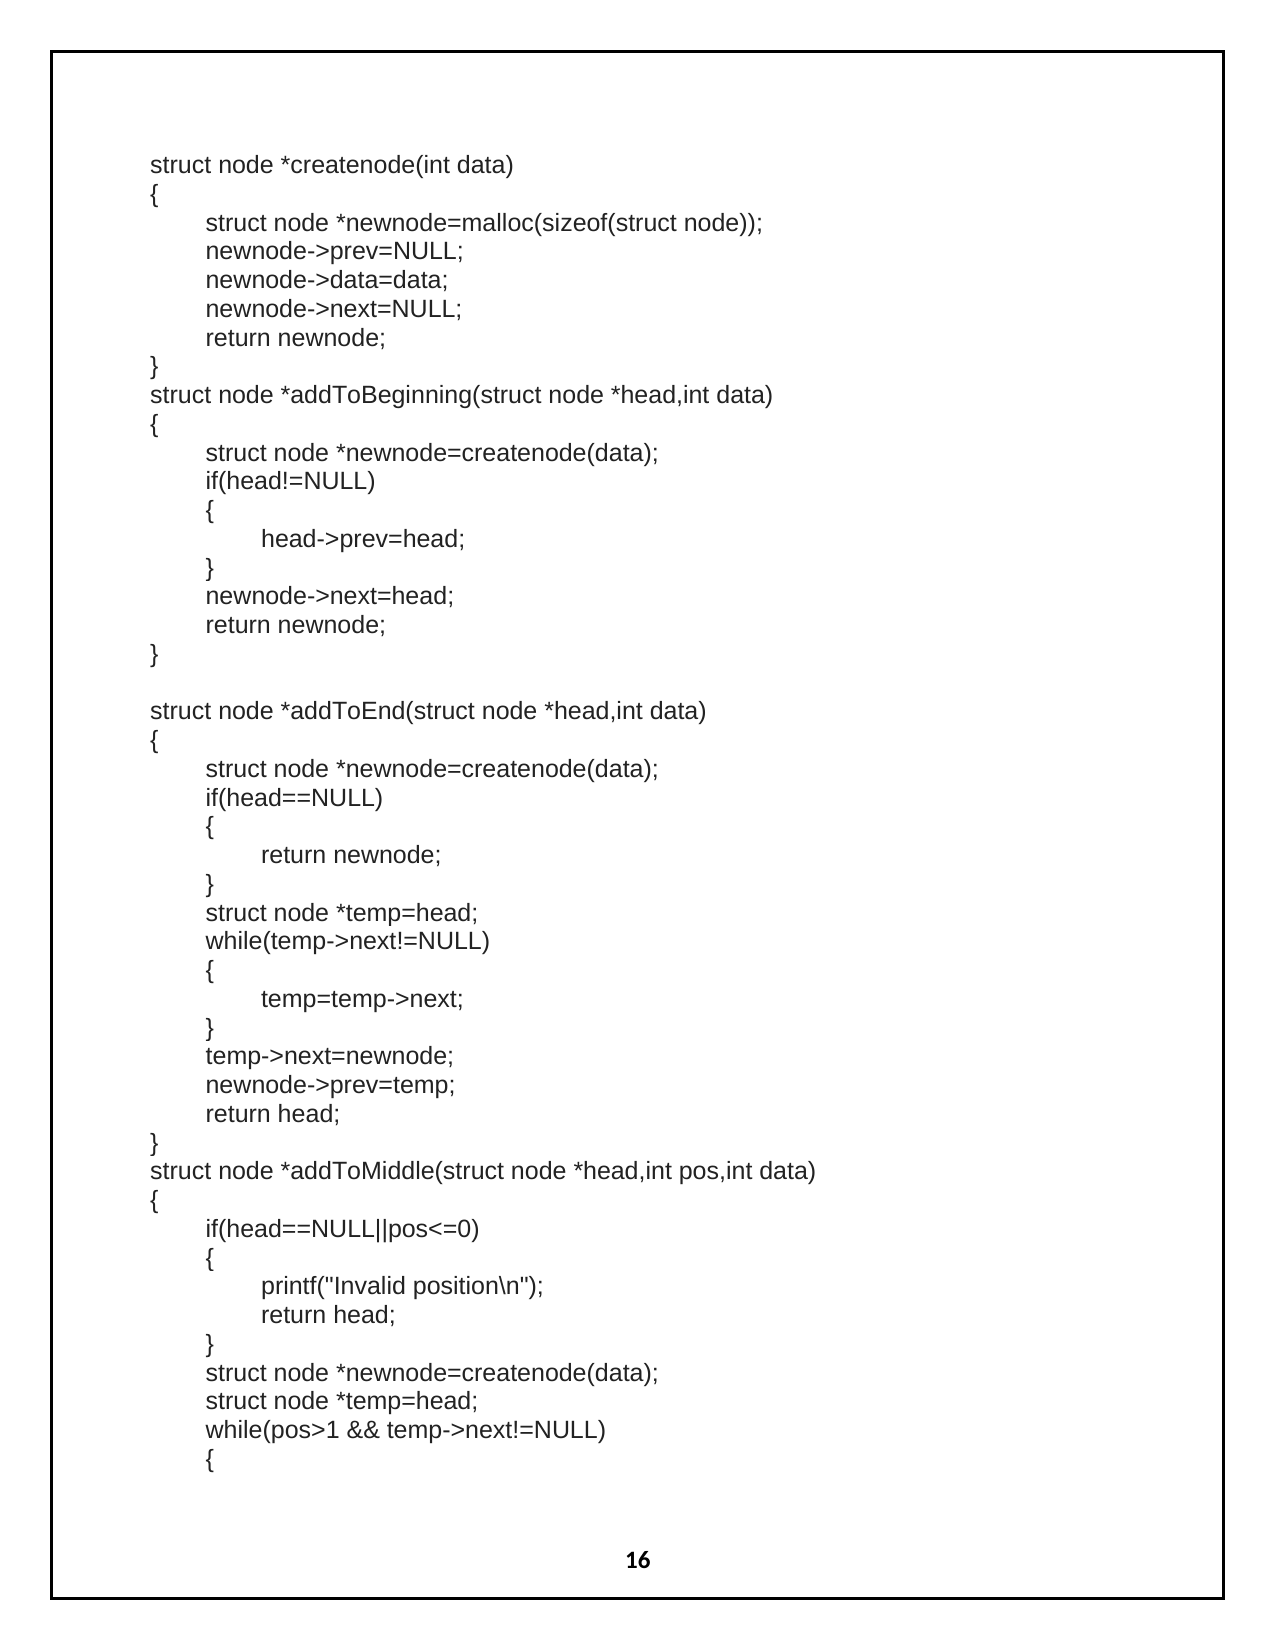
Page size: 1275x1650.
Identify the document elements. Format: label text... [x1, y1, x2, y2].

text struct node *addToEnd(struct node *head,int data) { struct node *newnode=createnode(data); if(head==NULL) { return newnode; } struct node *temp=head; while(temp->next!=NULL) { temp=temp->next; } temp->next=newnode; newnode->prev=temp; return head; } struct node *addToMiddle(struct node *head,int pos,int data) { if(head==NULL||pos<=0) { printf("Invalid position\n"); return head; } struct node *newnode=createnode(data); struct node *temp=head; while(pos>1 && temp->next!=NULL) { [150, 667, 1125, 1472]
text struct node *createnode(int data) { struct node *newnode=malloc(sizeof(struct node)); newnode->prev=NULL; newnode->data=data; newnode->next=NULL; return newnode; } struct node *addToBeginning(struct node *head,int data) { struct node *newnode=createnode(data); if(head!=NULL) { head->prev=head; } newnode->next=head; return newnode; } [150, 150, 1125, 667]
